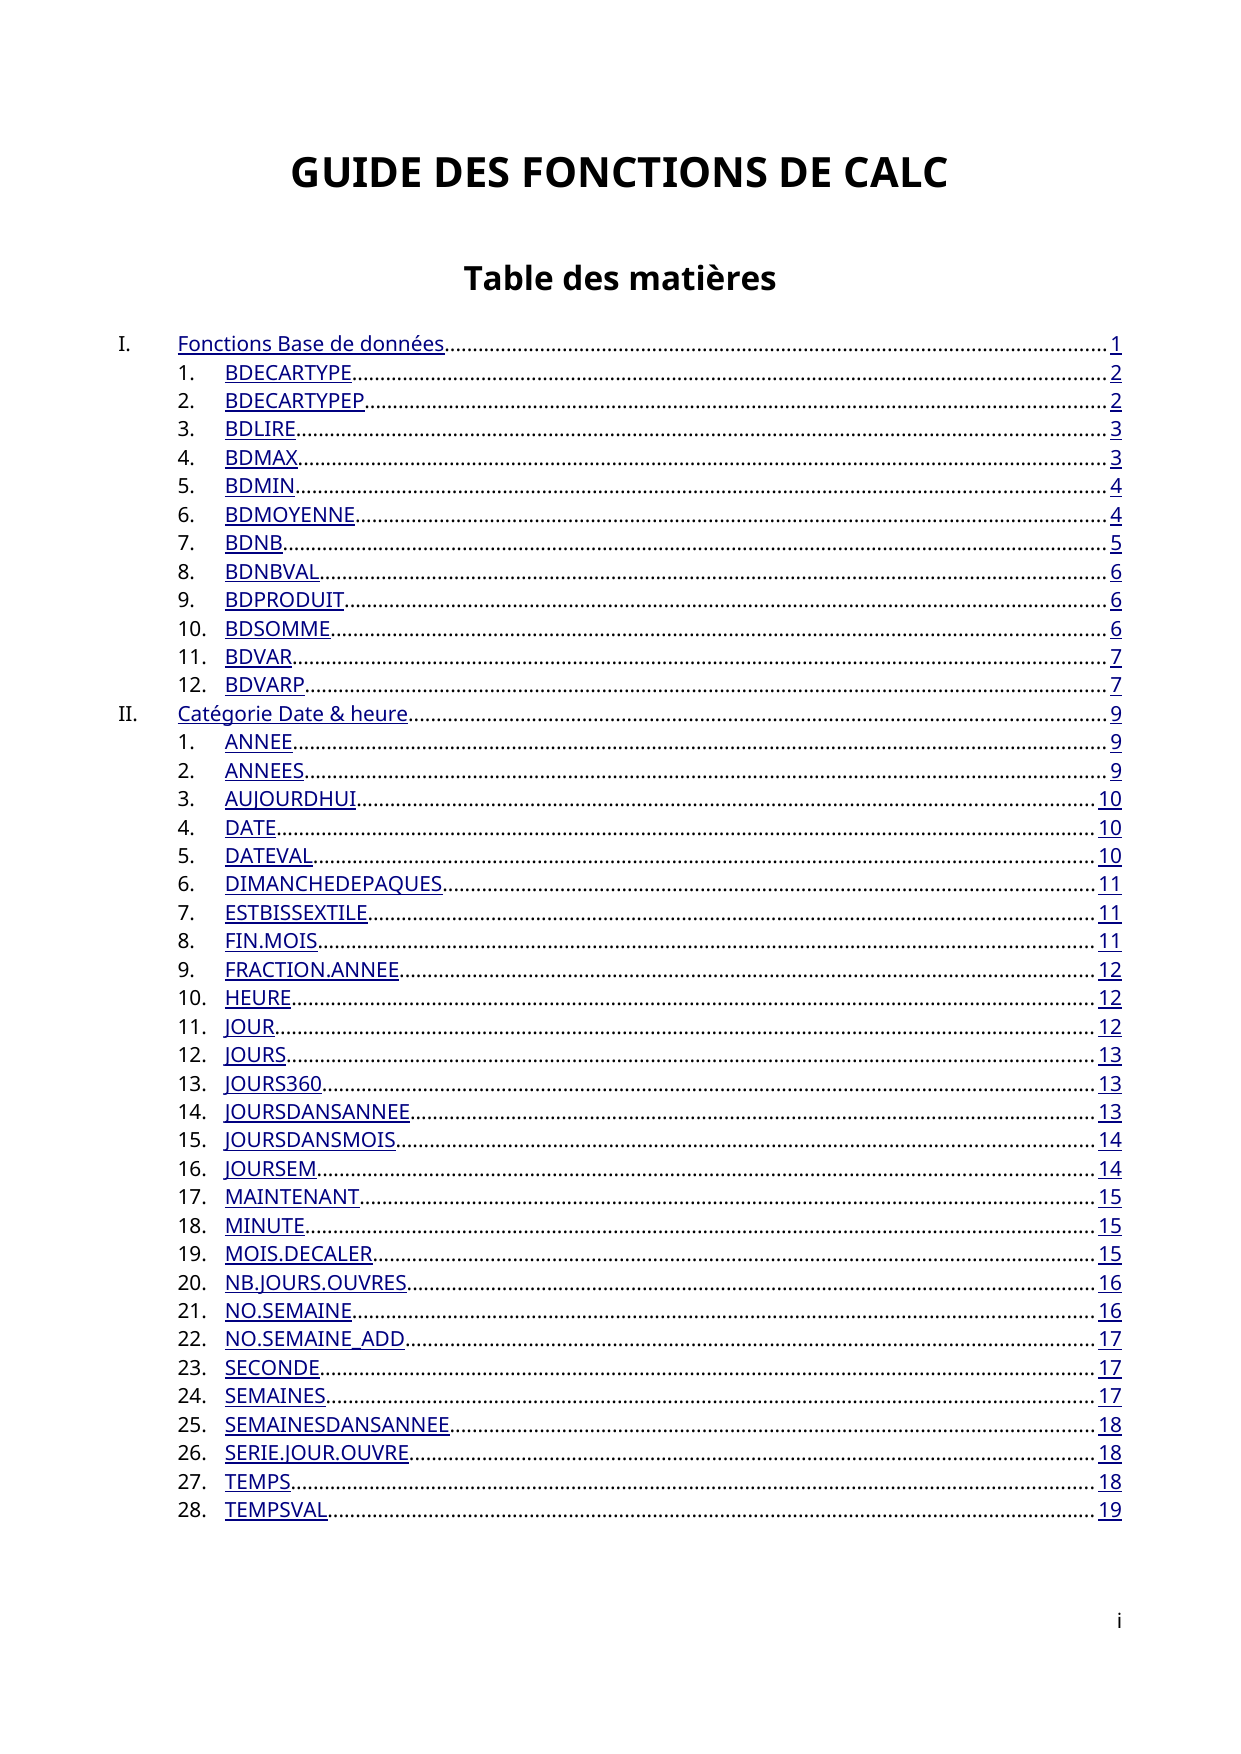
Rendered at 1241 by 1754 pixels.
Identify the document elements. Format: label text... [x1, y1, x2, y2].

text 22. NO.SEMAINE_ADD 17 [177, 1324, 1122, 1353]
text 1. ANNEE 9 [177, 727, 1122, 756]
text 6. DIMANCHEDEPAQUES 11 [177, 869, 1122, 898]
text 26. SERIE.JOUR.OUVRE 18 [177, 1438, 1122, 1467]
text 19. MOIS.DECALER 15 [177, 1239, 1122, 1268]
text 10. BDSOMME 6 [177, 614, 1122, 642]
text 3. AUJOURDHUI 10 [177, 784, 1122, 813]
text 11. JOUR 12 [177, 1012, 1122, 1040]
text 11. BDVAR 7 [177, 642, 1122, 671]
text 12. JOURS 13 [177, 1040, 1122, 1069]
text 4. BDMAX 3 [177, 443, 1122, 471]
text 15. JOURSDANSMOIS 14 [177, 1126, 1122, 1154]
text 4. DATE 10 [177, 813, 1122, 841]
text 20. NB.JOURS.OUVRES 16 [177, 1268, 1122, 1296]
text 5. BDMIN 4 [177, 471, 1122, 500]
text 14. JOURSDANSANNEE 13 [177, 1097, 1122, 1126]
subtitle GUIDE DES FONCTIONS DE CALC [118, 143, 1122, 200]
text 25. SEMAINESDANSANNEE 18 [177, 1410, 1122, 1438]
text 23. SECONDE 17 [177, 1353, 1122, 1381]
text 7. BDNB 5 [177, 528, 1122, 557]
text 28. TEMPSVAL 19 [177, 1495, 1122, 1524]
text 1. BDECARTYPE 2 [177, 358, 1122, 386]
text 17. MAINTENANT 15 [177, 1182, 1122, 1211]
text 12. BDVARP 7 [177, 671, 1122, 699]
text 7. ESTBISSEXTILE 11 [177, 898, 1122, 926]
text I. Fonctions Base de données 1 [118, 329, 1122, 358]
text II. Catégorie Date & heure 9 [118, 699, 1122, 727]
text 8. BDNBVAL 6 [177, 557, 1122, 585]
text 13. JOURS360 13 [177, 1069, 1122, 1097]
text 9. BDPRODUIT 6 [177, 585, 1122, 614]
subtitle Table des matières [118, 254, 1122, 300]
text 10. HEURE 12 [177, 983, 1122, 1012]
text 2. ANNEES 9 [177, 756, 1122, 784]
text 18. MINUTE 15 [177, 1211, 1122, 1239]
text 24. SEMAINES 17 [177, 1381, 1122, 1410]
text 9. FRACTION.ANNEE 12 [177, 955, 1122, 983]
text 16. JOURSEM 14 [177, 1154, 1122, 1182]
text 21. NO.SEMAINE 16 [177, 1296, 1122, 1324]
text 2. BDECARTYPEP 2 [177, 386, 1122, 414]
text 6. BDMOYENNE 4 [177, 500, 1122, 528]
text 3. BDLIRE 3 [177, 414, 1122, 443]
text 8. FIN.MOIS 11 [177, 926, 1122, 955]
text 27. TEMPS 18 [177, 1467, 1122, 1495]
text 5. DATEVAL 10 [177, 841, 1122, 869]
